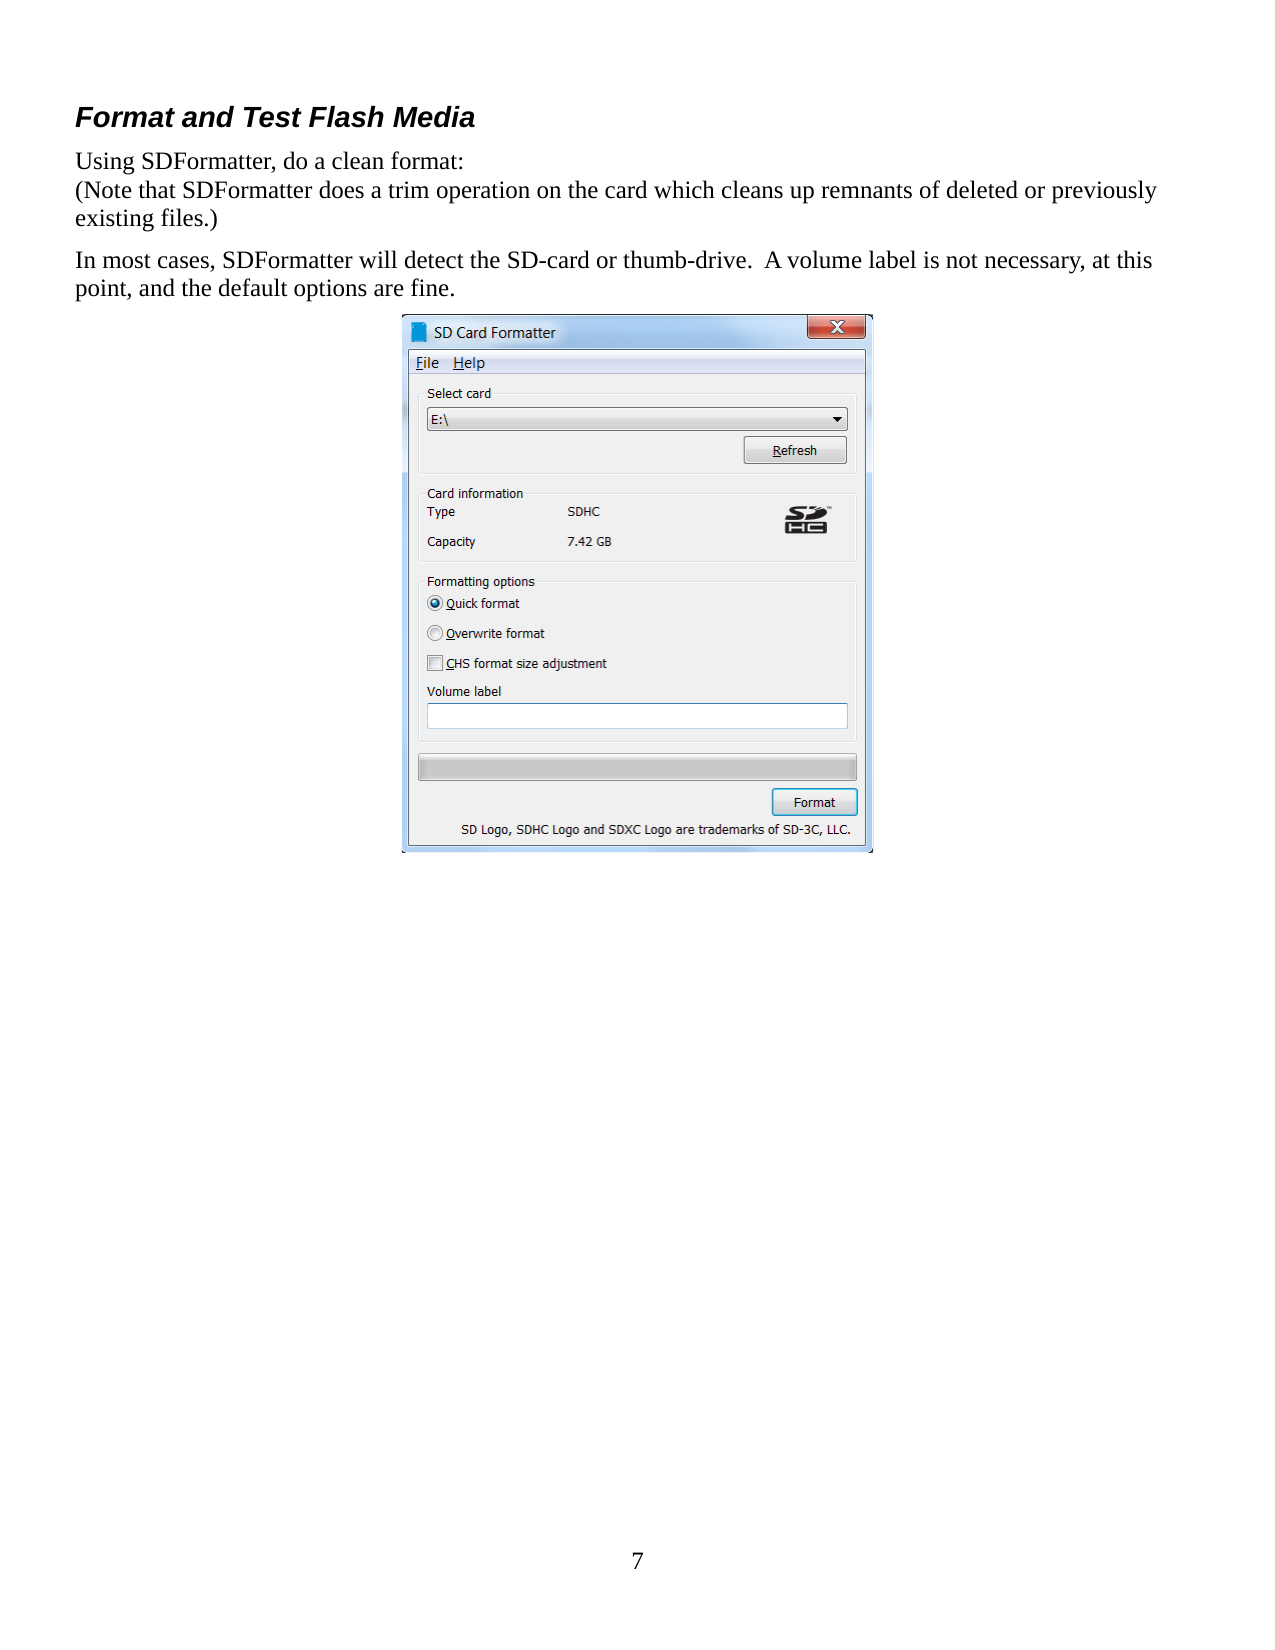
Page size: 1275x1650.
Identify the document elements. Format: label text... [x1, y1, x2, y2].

picture [401, 314, 874, 853]
subtitle Format and Test Flash Media [75, 100, 1200, 133]
text Using SDFormatter, do a clean format: (Note that SDFormatter does a trim operation on the card which cleans up remnants of deleted or previously existing files.) [75, 146, 1200, 232]
text In most cases, SDFormatter will detect the SD-card or thumb-drive. A volume label is not necessary, at this point, and the default options are fine. [75, 245, 1200, 302]
